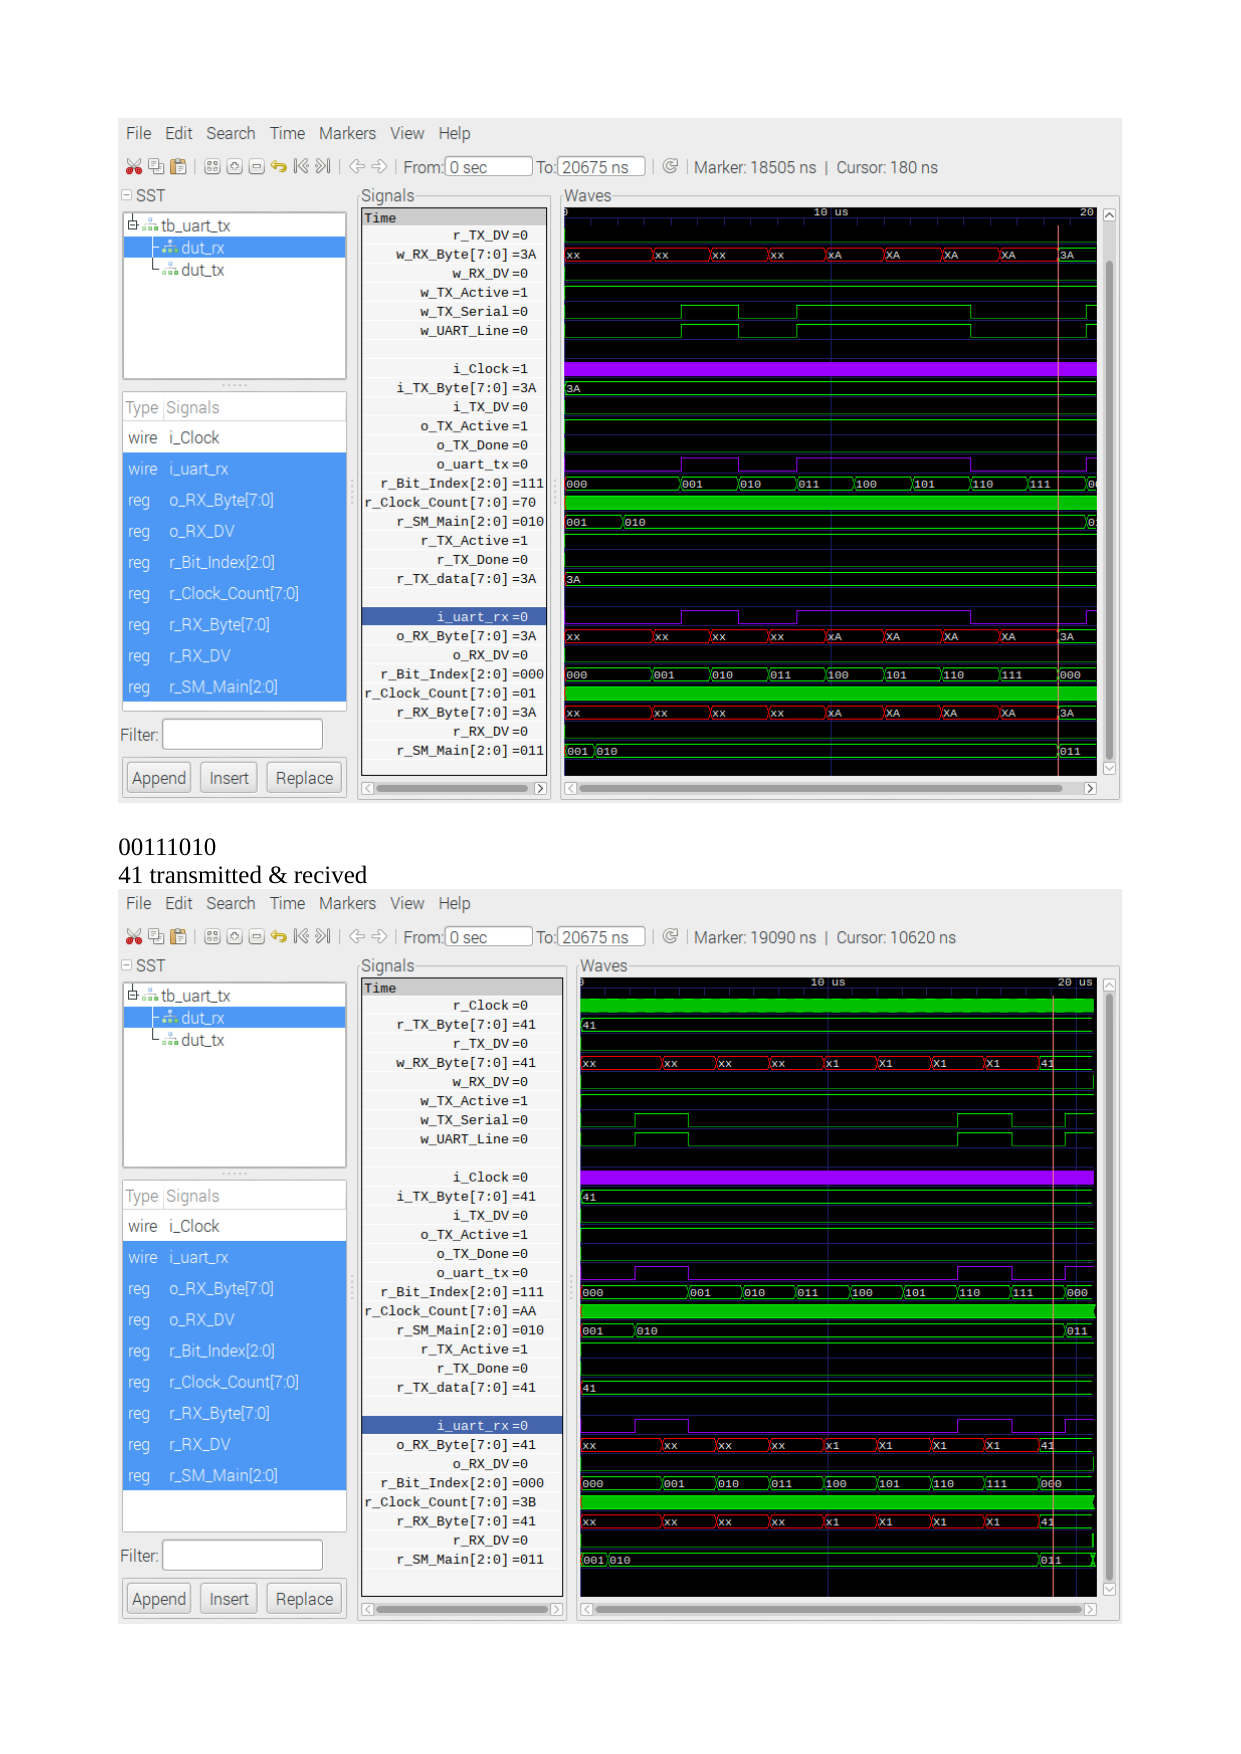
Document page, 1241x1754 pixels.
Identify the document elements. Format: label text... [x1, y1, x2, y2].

picture [118, 118, 1123, 803]
picture [118, 889, 1123, 1624]
text 00111010 [118, 832, 1122, 860]
text 41 transmitted & recived [118, 860, 1122, 889]
